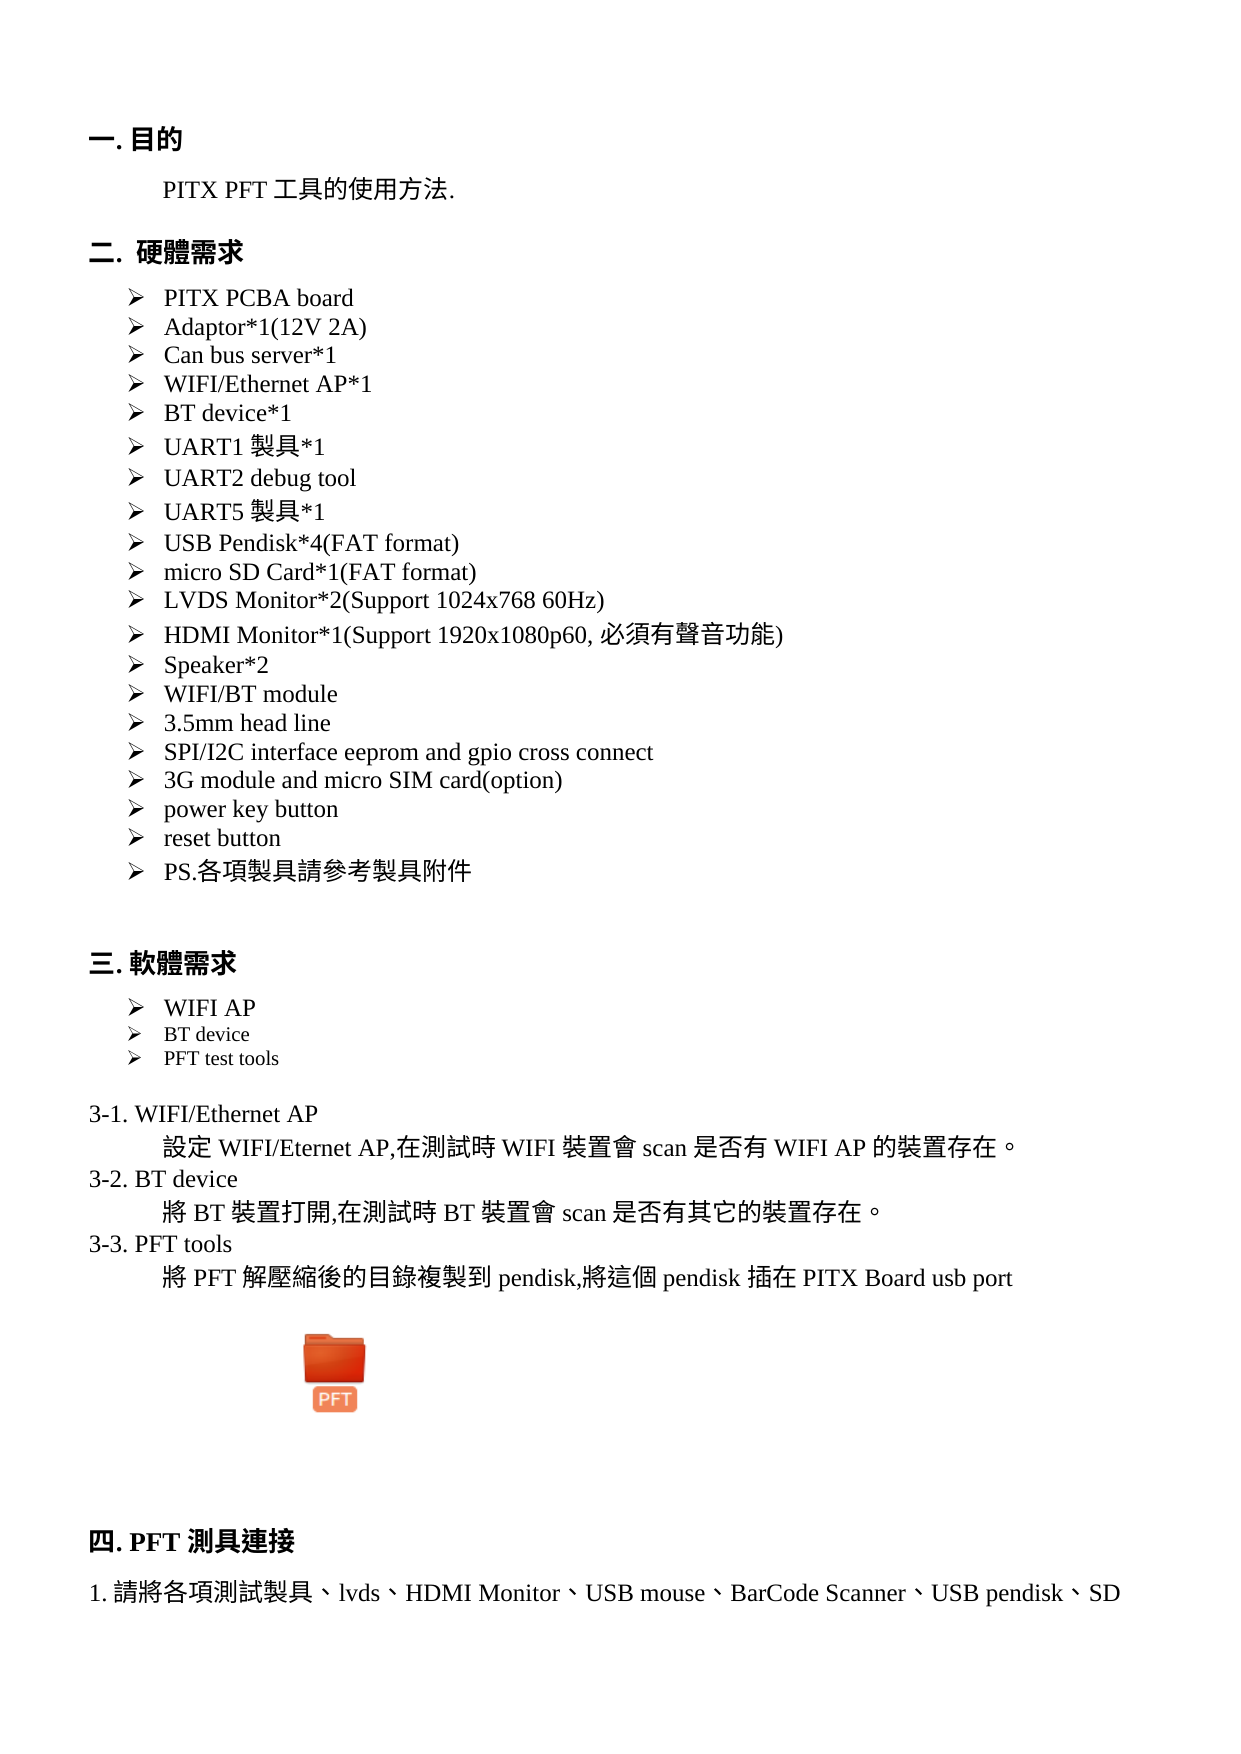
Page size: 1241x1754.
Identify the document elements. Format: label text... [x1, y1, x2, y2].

list WIFI/Ethernet AP*1 [126, 369, 1152, 398]
list PS.各項製具請參考製具附件 [126, 852, 1152, 888]
list HDMI Monitor*1(Support 1920x1080p60, 必須有聲音功能) [126, 614, 1152, 650]
list UART2 debug tool [126, 463, 1152, 492]
text 將 BT 裝置打開,在測試時 BT 裝置會 scan 是否有其它的裝置存在。 [88, 1193, 1152, 1229]
list 3G module and micro SIM card(option) [126, 765, 1152, 794]
list power key button [126, 794, 1152, 823]
list Adaptor*1(12V 2A) [126, 312, 1152, 340]
list Can bus server*1 [126, 340, 1152, 369]
list micro SD Card*1(FAT format) [126, 557, 1152, 585]
list reset button [126, 823, 1152, 852]
text PITX PFT 工具的使用方法. [88, 170, 1152, 206]
text 將 PFT 解壓縮後的目錄複製到 pendisk,將這個 pendisk 插在 PITX Board usb port [88, 1258, 1152, 1294]
list Speaker*2 [126, 650, 1152, 679]
list LVDS Monitor*2(Support 1024x768 60Hz) [126, 585, 1152, 614]
text 3-2. BT device [88, 1164, 1152, 1193]
list BT device [126, 1022, 1152, 1046]
subtitle 四. PFT 測具連接 [88, 1520, 1152, 1559]
picture [242, 1313, 423, 1475]
list PFT test tools [126, 1046, 1152, 1070]
list WIFI AP [126, 993, 1152, 1022]
text 3-3. PFT tools [88, 1229, 1152, 1258]
text 設定 WIFI/Eternet AP,在測試時 WIFI 裝置會 scan 是否有 WIFI AP 的裝置存在。 [88, 1128, 1152, 1164]
list USB Pendisk*4(FAT format) [126, 528, 1152, 557]
subtitle 一. 目的 [88, 118, 1152, 157]
list PITX PCBA board [126, 283, 1152, 312]
list SPI/I2C interface eeprom and gpio cross connect [126, 737, 1152, 765]
list 3.5mm head line [126, 708, 1152, 737]
list UART1 製具*1 [126, 427, 1152, 463]
subtitle 二. 硬體需求 [88, 231, 1152, 270]
list BT device*1 [126, 398, 1152, 427]
text 1. 請將各項測試製具、lvds、HDMI Monitor、USB mouse、BarCode Scanner、USB pendisk、SD [88, 1572, 1152, 1608]
subtitle 三. 軟體需求 [88, 942, 1152, 981]
list WIFI/BT module [126, 679, 1152, 708]
text 3-1. WIFI/Ethernet AP [88, 1099, 1152, 1128]
list UART5 製具*1 [126, 492, 1152, 528]
